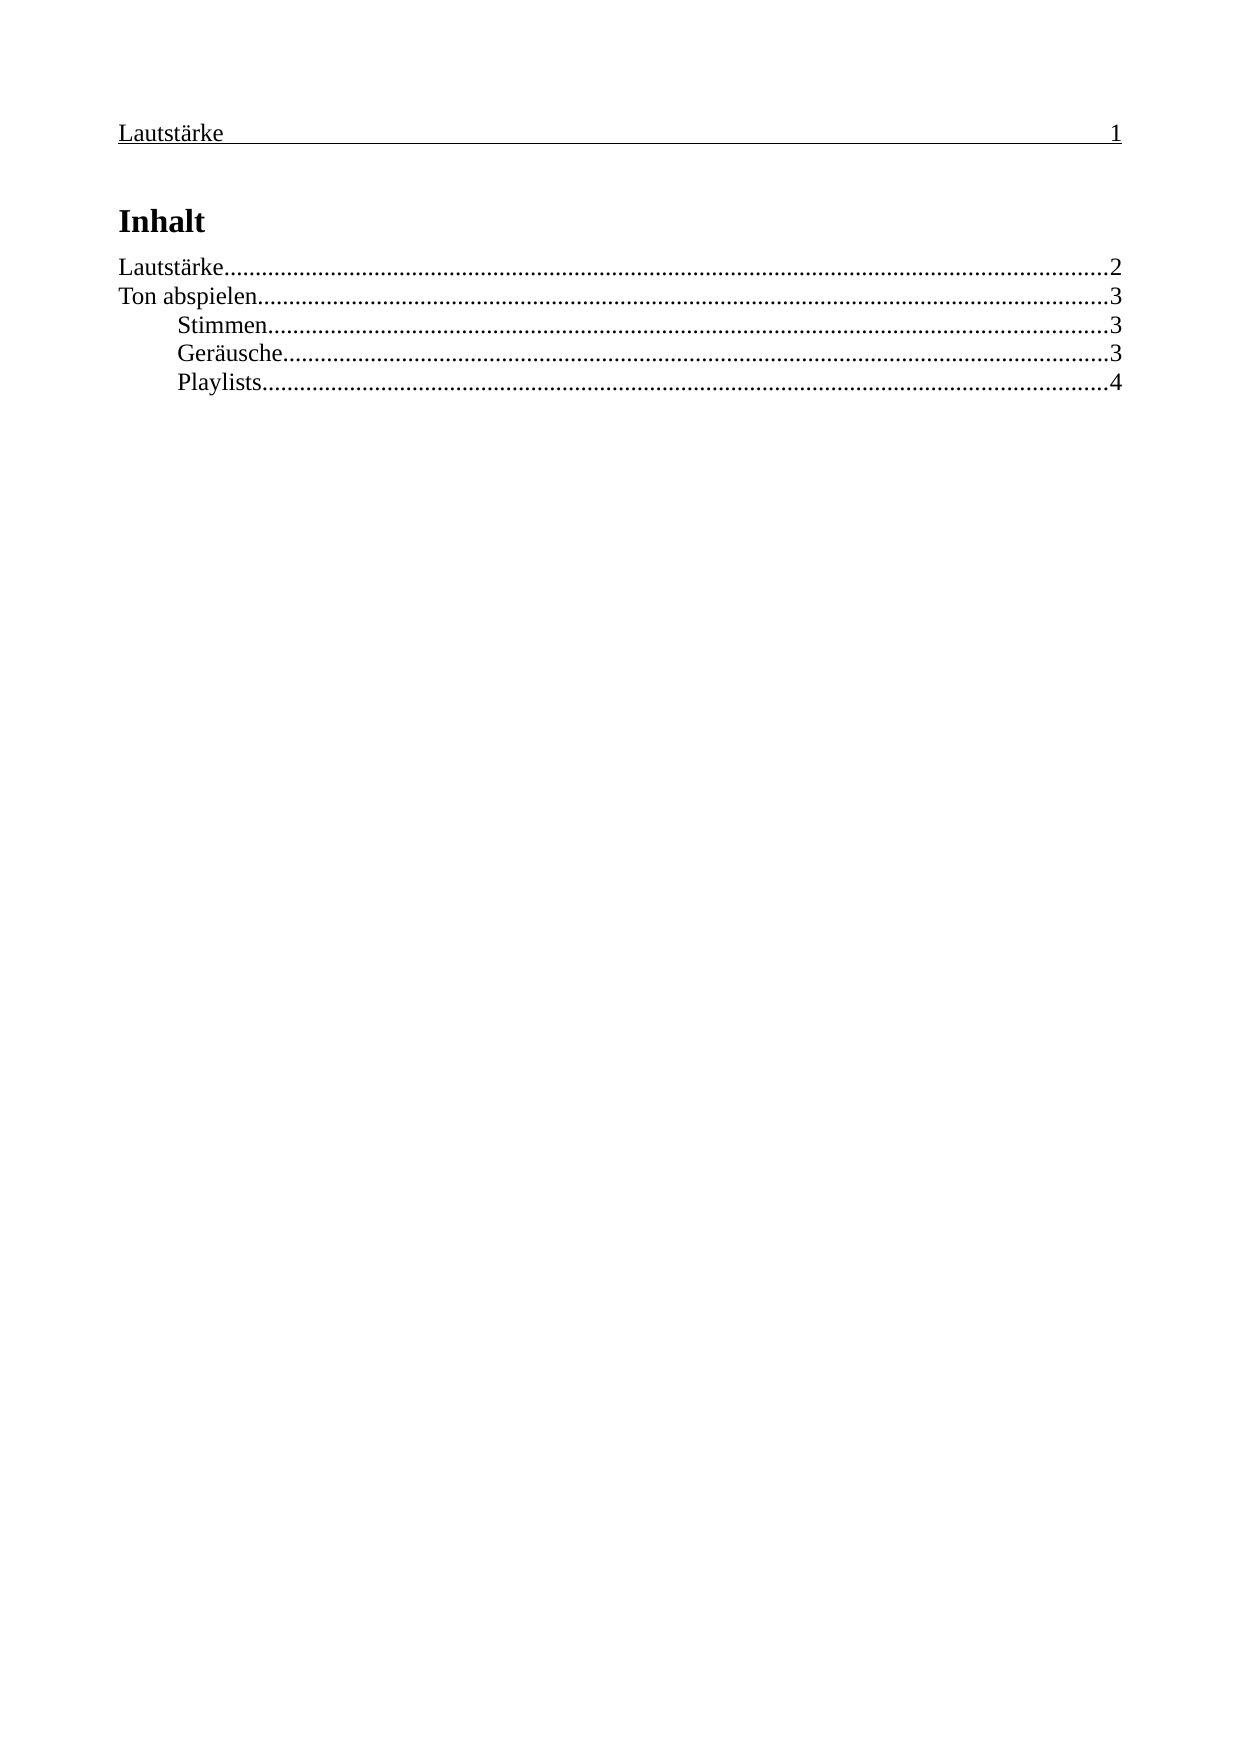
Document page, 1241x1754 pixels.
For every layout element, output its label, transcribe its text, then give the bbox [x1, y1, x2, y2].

text Geräusche 3 [177, 338, 1122, 367]
text Playlists 4 [177, 367, 1122, 396]
text Lautstärke 2 [118, 252, 1122, 281]
subtitle Inhalt [118, 201, 1122, 240]
text Stimmen 3 [177, 310, 1122, 338]
text Ton abspielen 3 [118, 281, 1122, 310]
